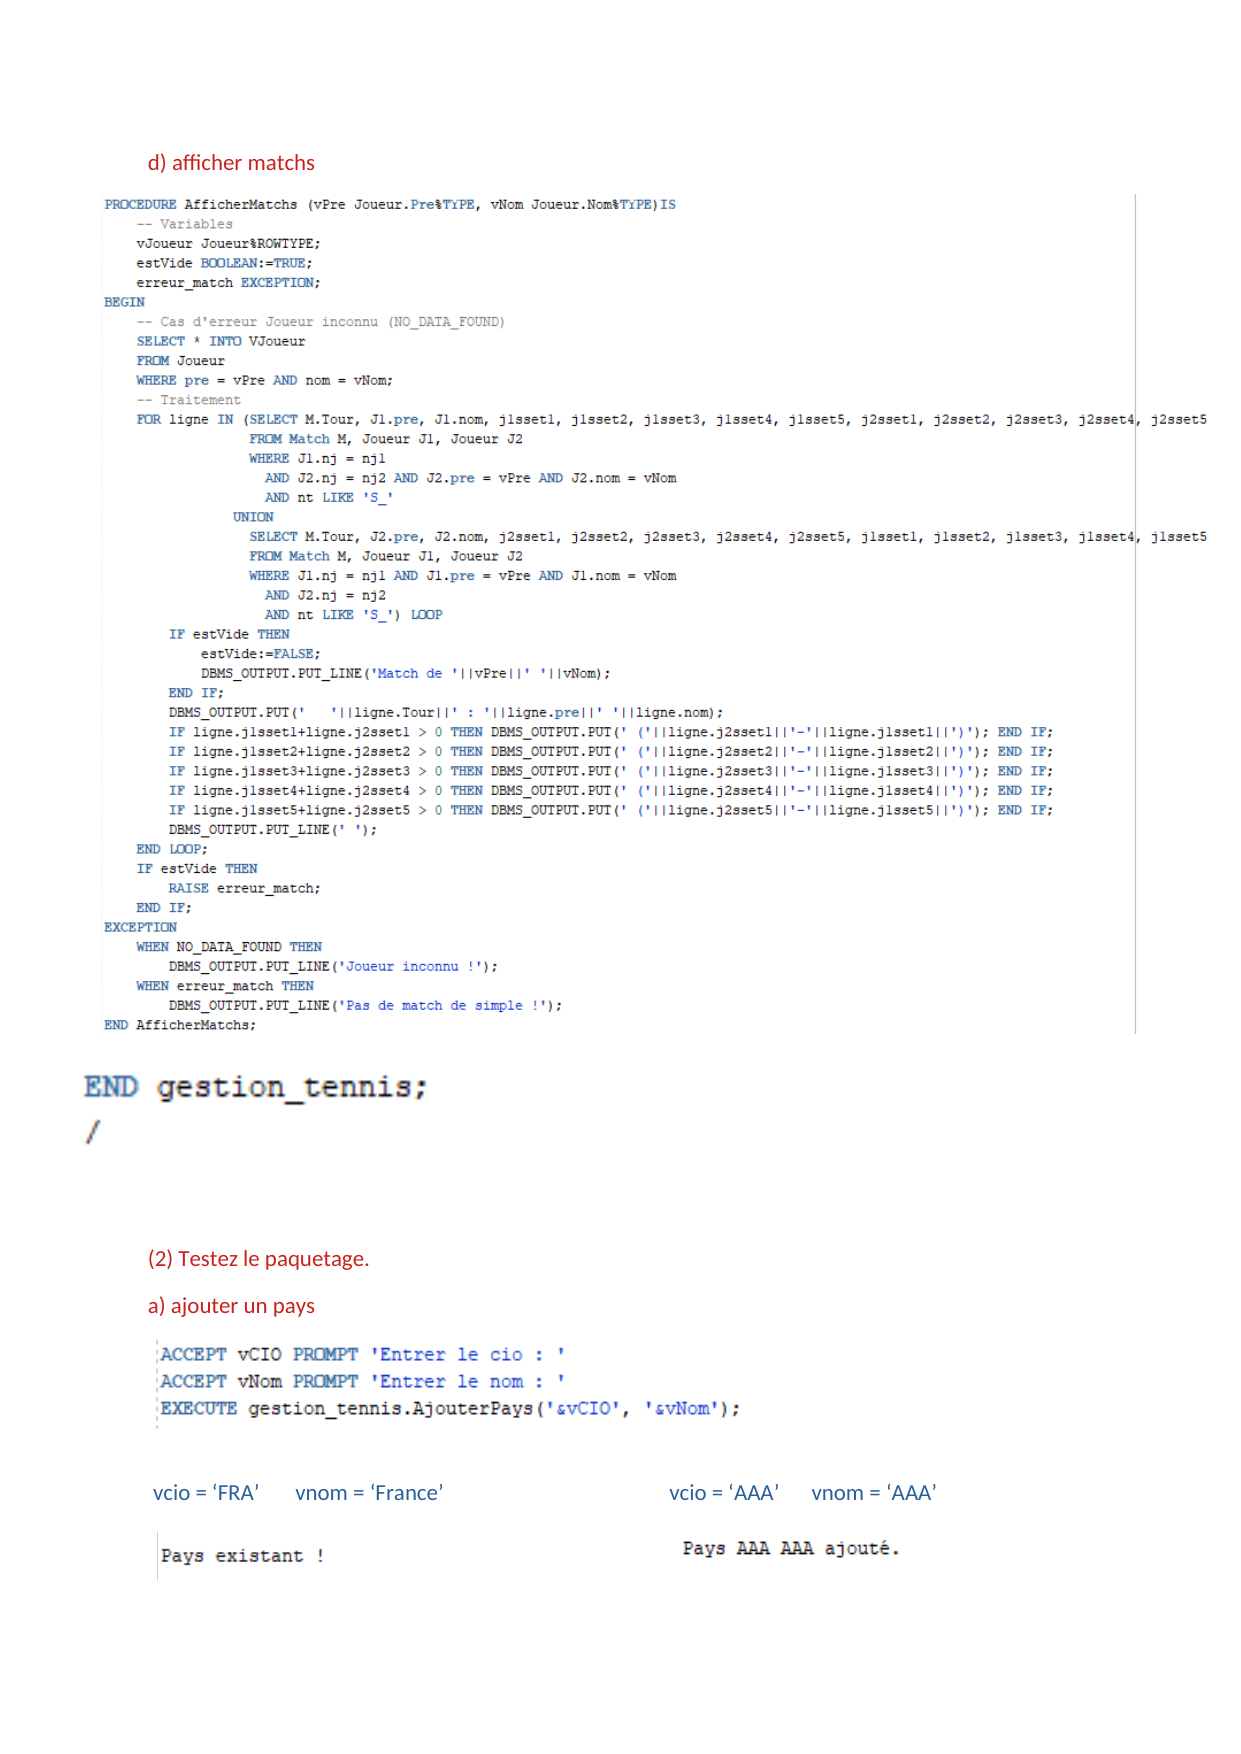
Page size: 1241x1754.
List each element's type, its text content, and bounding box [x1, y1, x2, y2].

text a) ajouter un pays [148, 1291, 1093, 1319]
picture [681, 1526, 911, 1580]
picture [80, 1066, 442, 1155]
text vcio = ‘FRA’ vnom = ‘France’ vcio = ‘AAA’ vnom = ‘AAA’ [148, 1478, 1093, 1506]
picture [157, 1532, 334, 1581]
text d) afficher matchs [148, 148, 1093, 176]
picture [101, 194, 1212, 1034]
picture [155, 1337, 753, 1429]
text (2) Testez le paquetage. [148, 1244, 1093, 1272]
